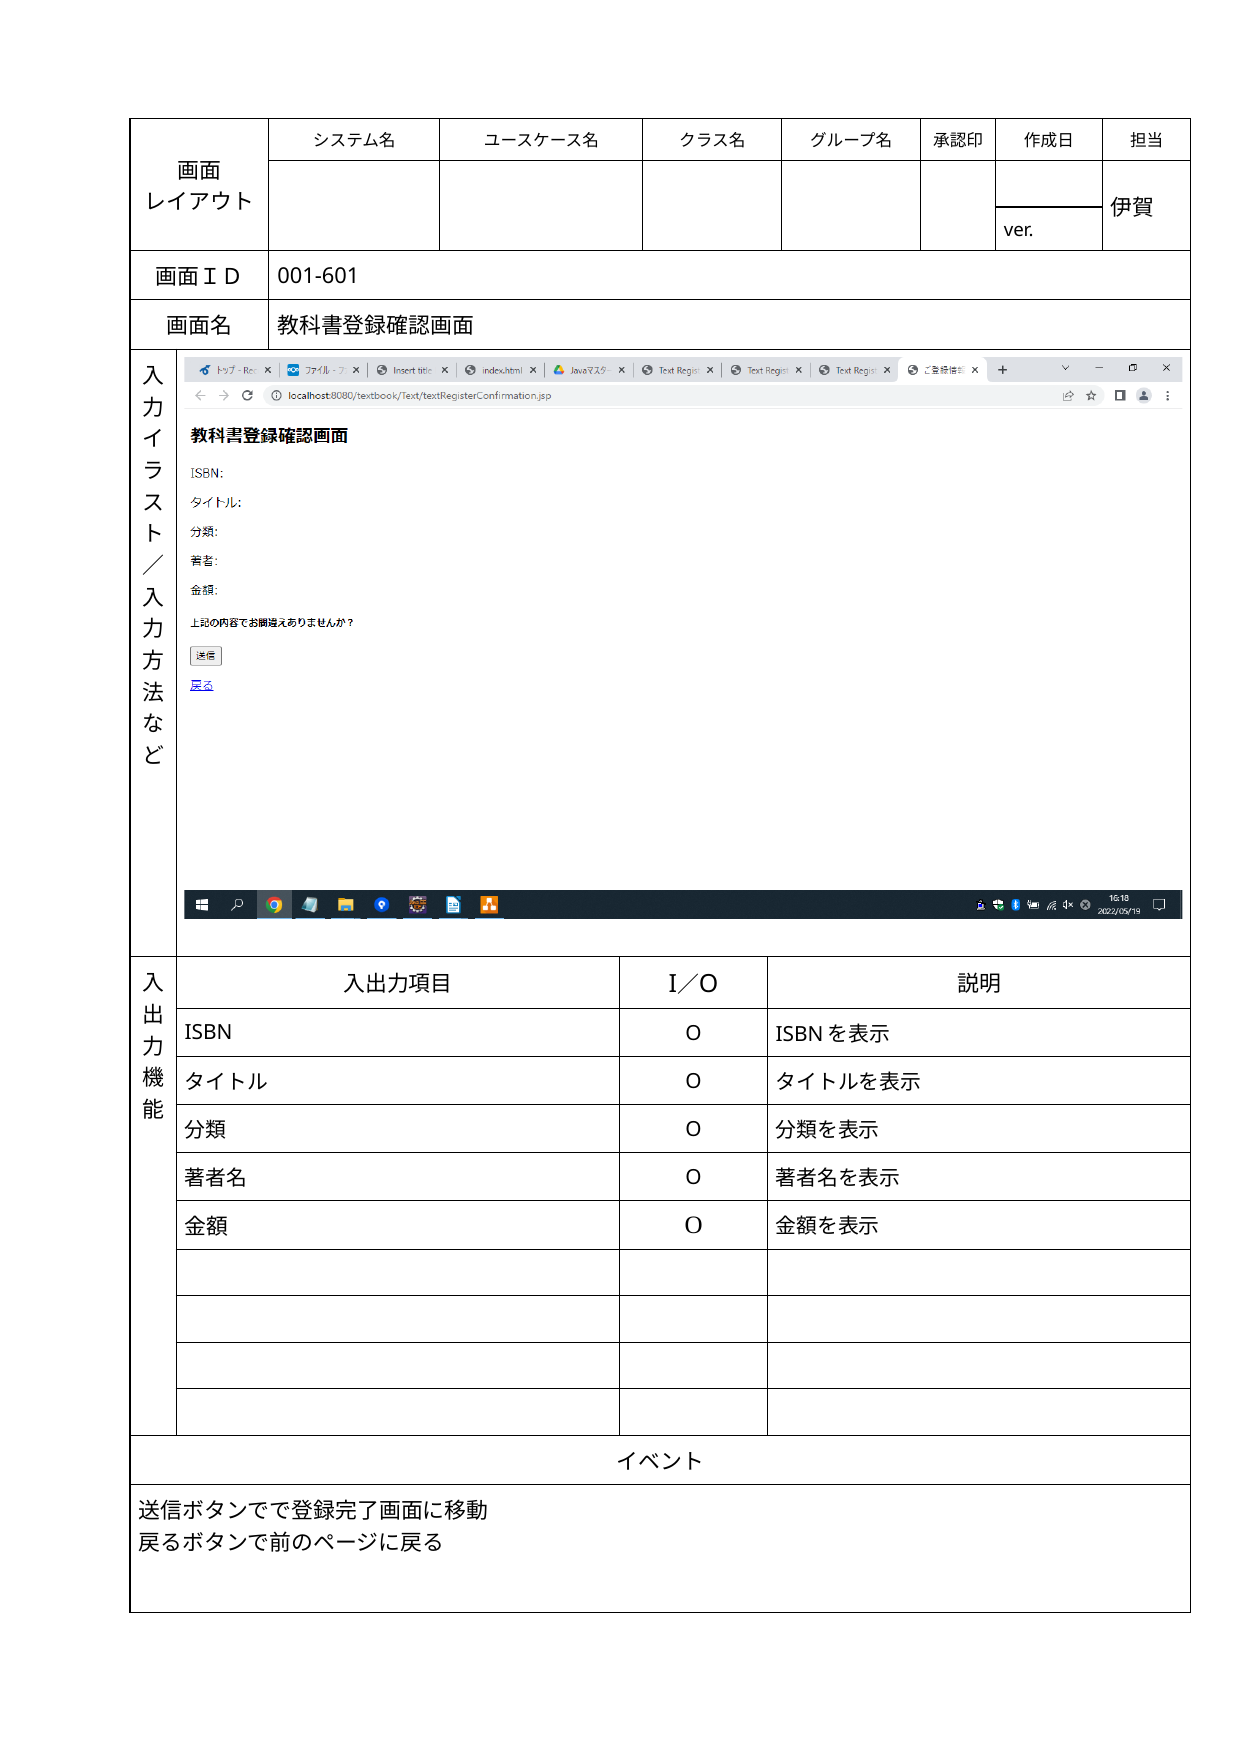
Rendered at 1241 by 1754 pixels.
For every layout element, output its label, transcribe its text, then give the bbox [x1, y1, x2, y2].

table_cell 入力イラスト／入力方法など [131, 350, 176, 956]
table_cell イベント [131, 1436, 1190, 1484]
table_header 作成日 [996, 119, 1102, 160]
table_cell O [620, 1057, 767, 1104]
table_cell 著者名 [177, 1153, 619, 1199]
table_cell [620, 1343, 767, 1388]
table_cell 伊賀 [1103, 161, 1190, 250]
table_header 担当 [1103, 119, 1190, 160]
table_cell ver. [996, 208, 1102, 250]
table_cell ISBN [177, 1009, 619, 1056]
table_cell I／O [620, 957, 767, 1008]
table_cell [177, 1250, 619, 1295]
table_cell [620, 1250, 767, 1295]
table_cell 分類を表示 [768, 1105, 1190, 1152]
table_cell 画面名 [131, 300, 268, 348]
table_cell 画面ＩＤ [131, 251, 268, 299]
picture [184, 357, 1183, 919]
table_cell 入出力項目 [177, 957, 619, 1008]
table_cell [768, 1343, 1190, 1388]
table_cell [768, 1296, 1190, 1342]
table_header グループ名 [782, 119, 920, 160]
table_cell 001-601 [269, 251, 1190, 299]
table_cell [177, 1296, 619, 1342]
table_cell 入出力機能 [131, 957, 176, 1435]
table_cell 分類 [177, 1105, 619, 1152]
table_header ユースケース名 [440, 119, 642, 160]
table_cell O [620, 1153, 767, 1199]
table_cell 教科書登録確認画面 [269, 300, 1190, 348]
table_cell 説明 [768, 957, 1190, 1008]
table_header クラス名 [643, 119, 781, 160]
table_cell 送信ボタンでで登録完了画面に移動 戻るボタンで前のページに戻る [131, 1485, 1190, 1612]
table_cell タイトルを表示 [768, 1057, 1190, 1104]
table_cell [177, 350, 1190, 956]
table_cell ISBNを表示 [768, 1009, 1190, 1056]
table_cell O [620, 1105, 767, 1152]
table_cell [643, 161, 781, 250]
table_cell [177, 1389, 619, 1435]
table_cell [620, 1389, 767, 1435]
table_cell [996, 161, 1102, 206]
table_cell O [620, 1009, 767, 1056]
table_cell [620, 1296, 767, 1342]
table_cell [768, 1250, 1190, 1295]
table_cell [177, 1343, 619, 1388]
table_cell [782, 161, 920, 250]
table_cell [269, 161, 439, 250]
table_cell [440, 161, 642, 250]
table_cell 金額 [177, 1201, 619, 1249]
table_cell 著者名を表示 [768, 1153, 1190, 1199]
table_cell O [620, 1201, 767, 1249]
table_cell 金額を表示 [768, 1201, 1190, 1249]
table_header 承認印 [921, 119, 995, 160]
table_header システム名 [269, 119, 439, 160]
table_header 画面 レイアウト [131, 119, 268, 250]
table_cell タイトル [177, 1057, 619, 1104]
table_cell [768, 1389, 1190, 1435]
table_cell [921, 161, 995, 250]
